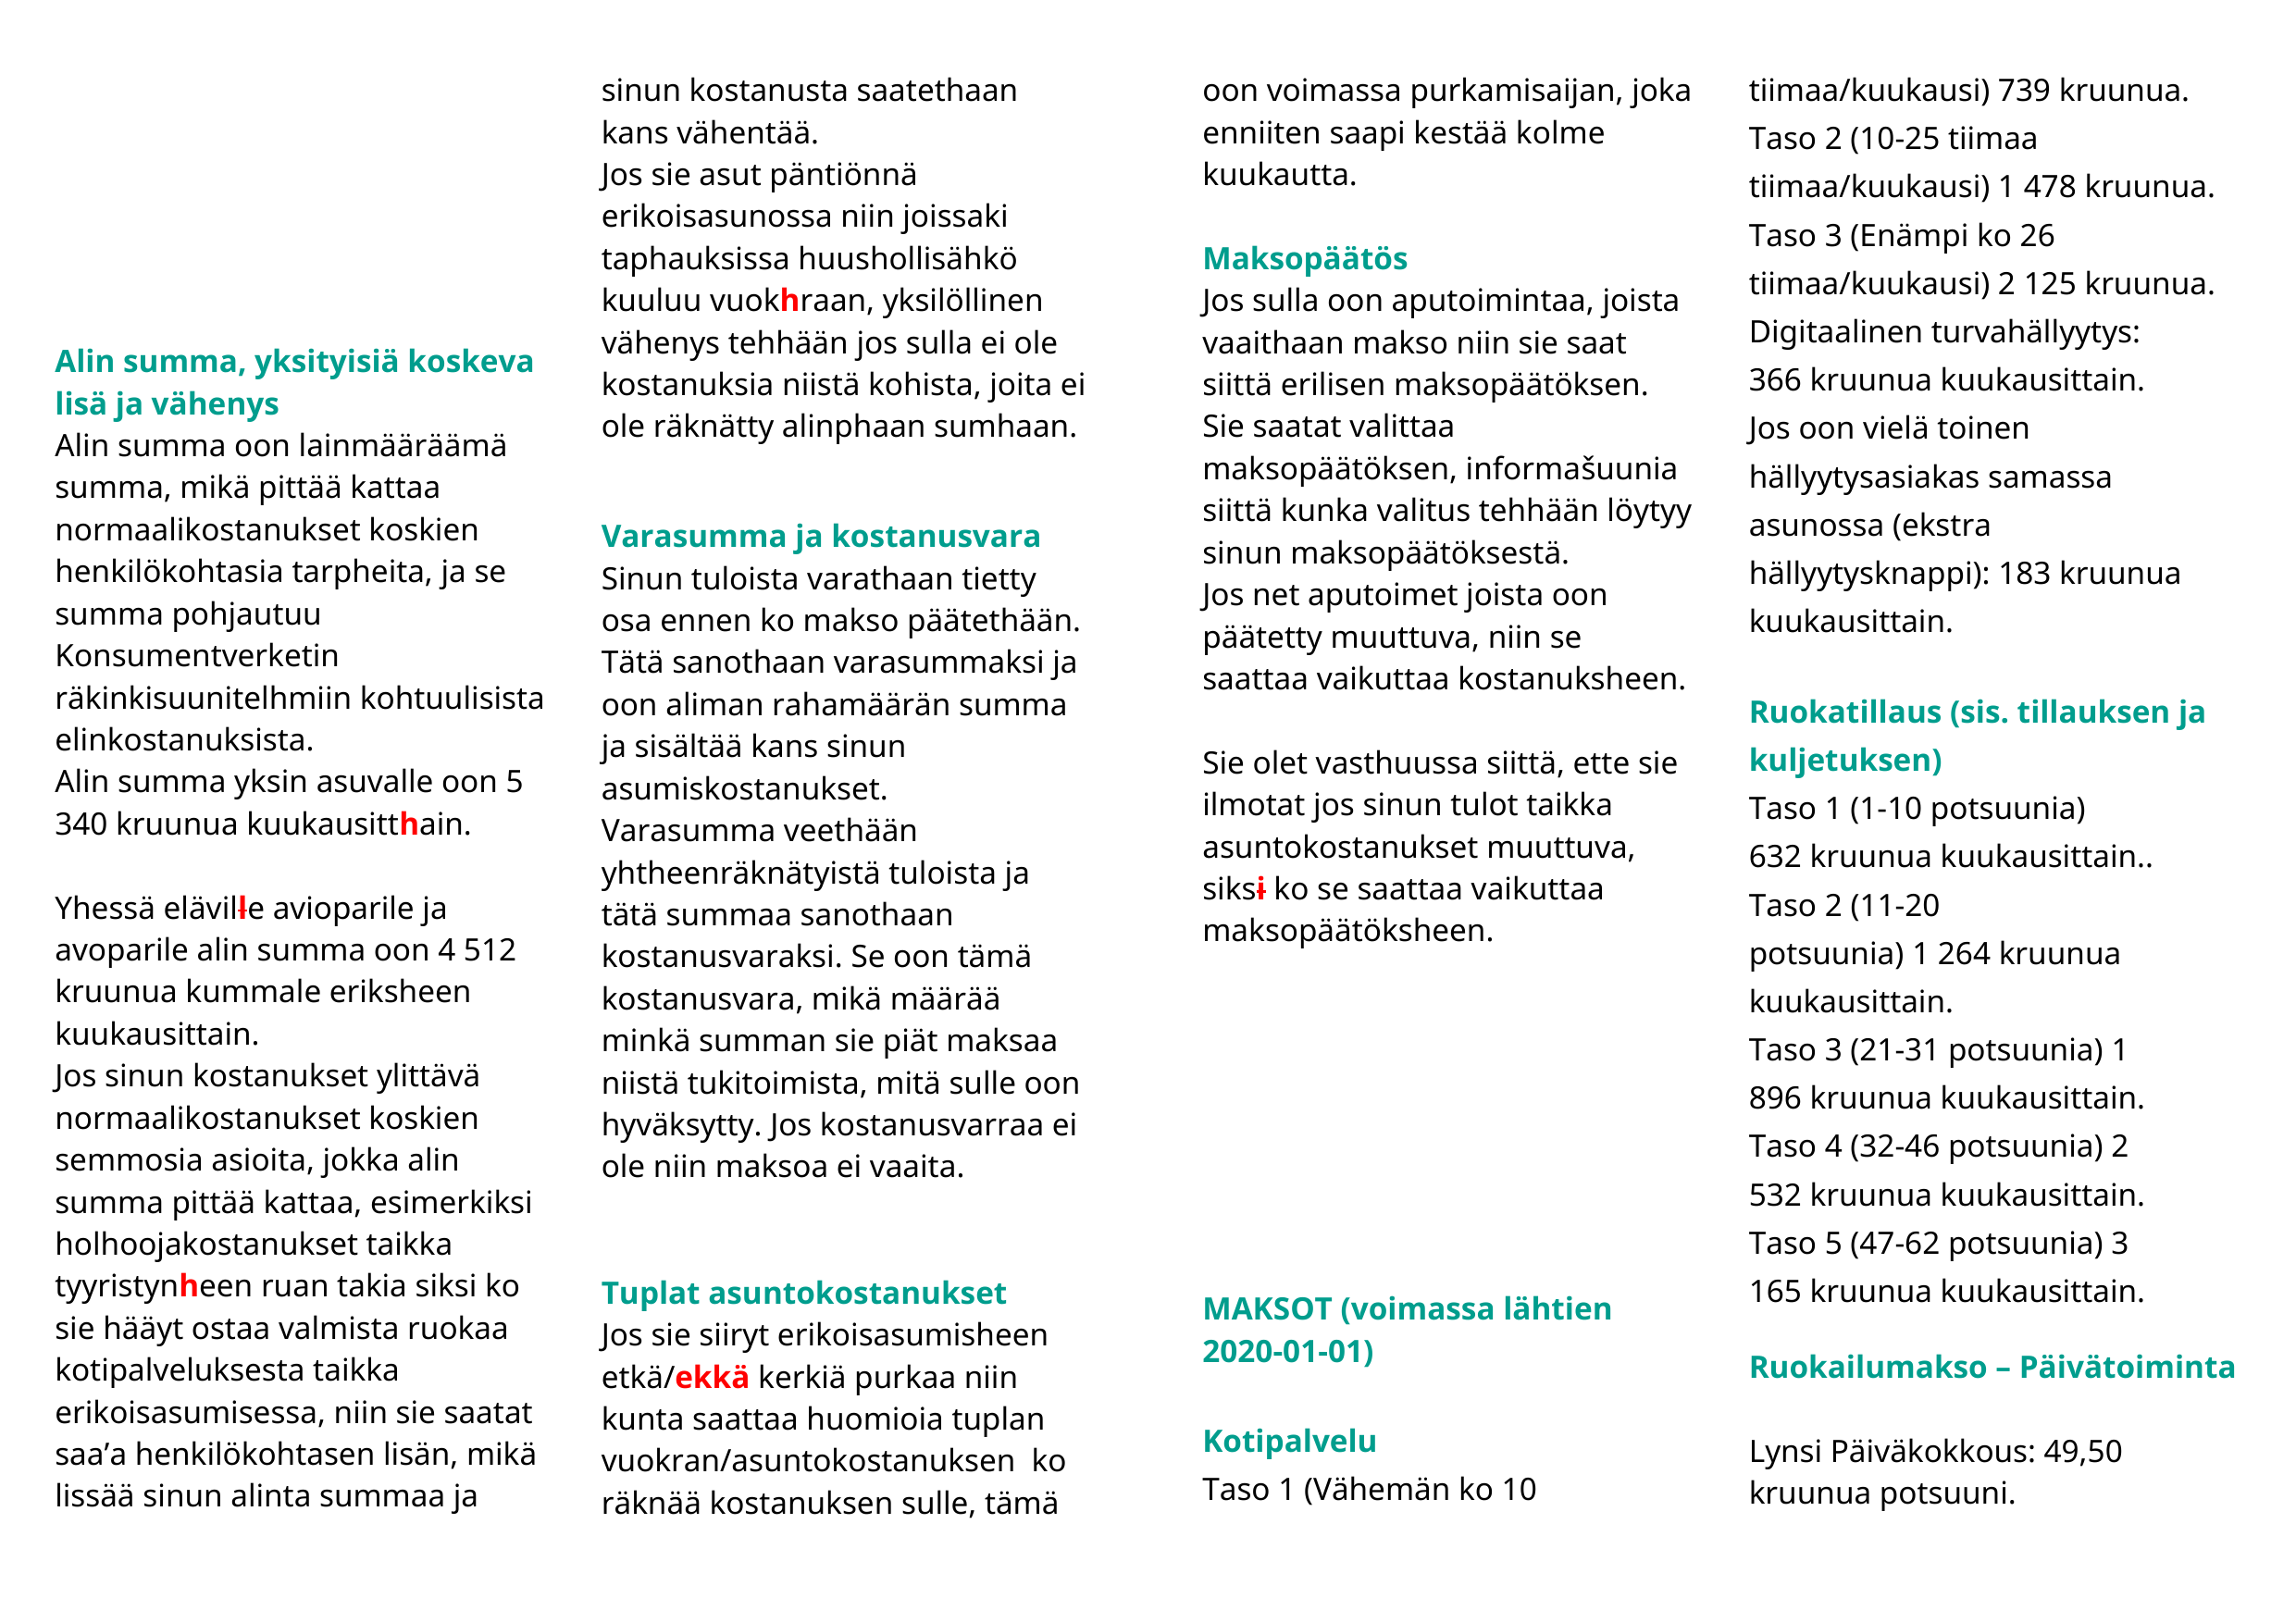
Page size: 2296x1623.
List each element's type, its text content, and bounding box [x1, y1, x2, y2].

text Digitaalinen turvahällyytys: 366 kruunua kuukausittain. Jos oon vielä toinen hällyytysasiakas samassa asunossa (ekstra hällyytysknappi): 183 kruunua kuukausittain. [1748, 310, 2240, 641]
text Sinun tuloista varathaan tietty osa ennen ko makso päätethään. Tätä sanothaan varasummaksi ja oon aliman rahamäärän summa ja sisältää kans sinun asumiskostanukset. Varasumma veethään yhtheenräknätyistä tuloista ja tätä summaa sanothaan kostanusvaraksi. Se oon tämä kostanusvara, mikä määrää minkä summan sie piät maksaa niistä tukitoimista, mitä sulle oon hyväksytty. Jos kostanusvarraa ei ole niin maksoa ei vaaita. [601, 556, 1093, 1187]
text sinun kostanusta saatethaan kans vähentää. Jos sie asut päntiönnä erikoisasunossa niin joissaki taphauksissa huushollisähkö kuuluu vuokhraan, yksilöllinen vähenys tehhään jos sulla ei ole kostanuksia niistä kohista, joita ei ole räknätty alinphaan sumhaan. [601, 68, 1093, 473]
text Alin summa oon lainmääräämä summa, mikä pittää kattaa normaalikostanukset koskien henkilökohtasia tarpheita, ja se summa pohjautuu Konsumentverketin räkinkisuunitelhmiin kohtuulisista elinkostanuksista. [55, 424, 547, 760]
text Maksopäätös [1202, 237, 1694, 279]
subtitle Ruokatillaus (sis. tillauksen ja kuljetuksen) Taso 1 (1-10 potsuunia) 632 kruunua kuukausittain.. Taso 2 (11-20 potsuunia) 1 264 kruunua kuukausittain. Taso 3 (21-31 potsuunia) 1 896 kruunua kuukausittain. Taso 4 (32-46 potsuunia) 2 532 kruunua kuukausittain. Taso 5 (47-62 potsuunia) 3 165 kruunua kuukausittain. [1748, 690, 2240, 1341]
text Jos sulla oon aputoimintaa, joista vaaithaan makso niin sie saat siittä erilisen maksopäätöksen. Sie saatat valittaa maksopäätöksen, informašuunia siittä kunka valitus tehhään löytyy sinun maksopäätöksestä. Jos net aputoimet joista oon päätetty muuttuva, niin se saattaa vaikuttaa kostanuksheen. Sie olet vasthuussa siittä, ette sie ilmotat jos sinun tulot taikka asuntokostanukset muuttuva, siksi ko se saattaa vaikuttaa maksopäätöksheen. [1202, 279, 1694, 951]
text MAKSOT (voimassa lähtien 2020-01-01) [1202, 1287, 1694, 1371]
text Varasumma ja kostanusvara [601, 514, 1093, 556]
text Jos sinun kostanukset ylittävä normaalikostanukset koskien semmosia asioita, jokka alin summa pittää kattaa, esimerkiksi holhoojakostanukset taikka tyyristynheen ruan takia siksi ko sie hääyt ostaa valmista ruokaa kotipalveluksesta taikka erikoisasumisessa, niin sie saatat saa’a henkilökohtasen lisän, mikä lissää sinun alinta summaa ja [55, 1054, 547, 1517]
subtitle Ruokailumakso – Päivätoiminta Lynsi Päiväkokkous: 49,50 kruunua potsuuni. [1748, 1344, 2240, 1513]
text Jos sie siiryt erikoisasumisheen etkä/ekkä kerkiä purkaa niin kunta saattaa huomioia tuplan vuokran/asuntokostanuksen ko räknää kostanuksen sulle, tämä [601, 1313, 1093, 1523]
text Alin summa, yksityisiä koskeva lisä ja vähenys [55, 340, 547, 424]
text Alin summa yksin asuvalle oon 5 340 kruunua kuukausitthain. [55, 760, 547, 844]
text oon voimassa purkamisaijan, joka enniiten saapi kestää kolme kuukautta. [1202, 68, 1694, 194]
text Kotipalvelu Taso 1 (Vähemän ko 10 [1202, 1371, 1694, 1510]
text Yhessä eläville avioparile ja avoparile alin summa oon 4 512 kruunua kummale eriksheen kuukausittain. [55, 886, 547, 1054]
text tiimaa/kuukausi) 739 kruunua. Taso 2 (10-25 tiimaa tiimaa/kuukausi) 1 478 kruunua. Taso 3 (Enämpi ko 26 tiimaa/kuukausi) 2 125 kruunua. [1748, 68, 2240, 304]
text Tuplat asuntokostanukset [601, 1270, 1093, 1313]
